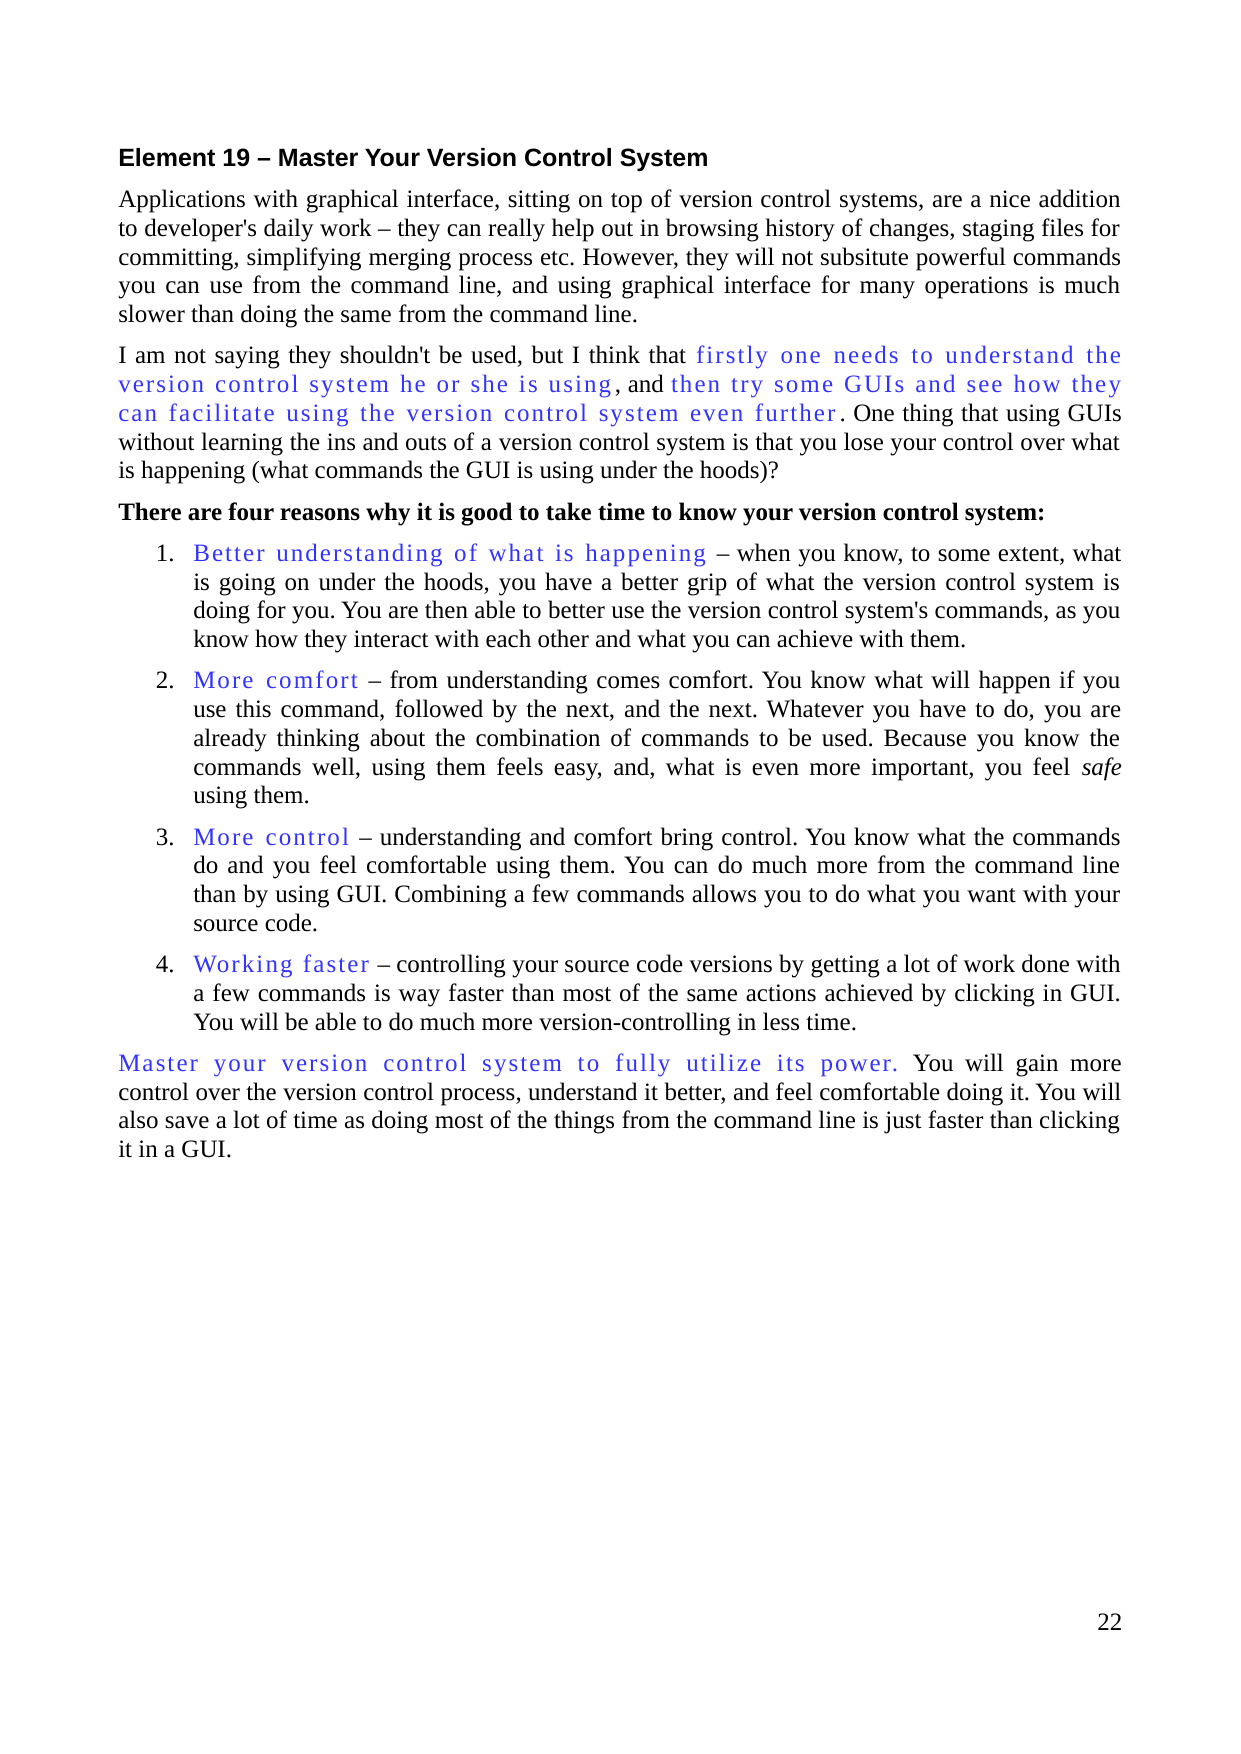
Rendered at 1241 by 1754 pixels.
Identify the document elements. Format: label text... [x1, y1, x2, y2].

list Working faster – controlling your source code versions by getting a lot of work done with a few commands is way faster than most of the same actions achieved by clicking in GUI. You will be able to do much more version-controlling in less time. [156, 949, 1122, 1036]
text I am not saying they shouldn't be used, but I think that firstly one needs to understand the version control system he or she is using, and then try some GUIs and see how they can facilitate using the version control system even further. One thing that using GUIs without learning the ins and outs of a version control system is that you lose your control over what is happening (what commands the GUI is using under the hoods)? [118, 341, 696, 398]
text Master your version control system to fully utilize its power. You will gain more control over the version control process, understand it better, and feel comfortable doing it. You will also save a lot of time as doing most of the things from the command line is just faster than clicking it in a GUI. [118, 1048, 1122, 1163]
text There are four reasons why it is good to take time to know your version control system: [118, 497, 1122, 526]
text Applications with graphical interface, sitting on top of version control systems, are a nice addition to developer's daily work – they can really help out in browsing history of changes, staging files for committing, simplifying merging process etc. However, they will not subsitute powerful commands you can use from the command line, and using graphical interface for many operations is much slower than doing the same from the command line. [118, 184, 1122, 328]
list More comfort – from understanding comes comfort. You know what will happen if you use this command, followed by the next, and the next. Whatever you have to do, you are already thinking about the combination of commands to be used. Because you know the commands well, using them feels easy, and, what is even more important, you feel safe using them. [156, 666, 1122, 809]
subtitle Element 19 – Master Your Version Control System [118, 143, 1122, 172]
list Better understanding of what is happening – when you know, to some extent, what is going on under the hoods, you have a better grip of what the version control system is doing for you. You are then able to better use the version control system's commands, as you know how they interact with each other and what you can achieve with them. [156, 538, 1122, 653]
text I am not saying they shouldn't be used, but I think that firstly one needs to understand the version control system he or she is using, and then try some GUIs and see how they can facilitate using the version control system even further. One thing that using GUIs without learning the ins and outs of a version control system is that you lose your control over what is happening (what commands the GUI is using under the hoods)? [118, 398, 1122, 484]
list More control – understanding and comfort bring control. You know what the commands do and you feel comfortable using them. You can do much more from the command line than by using GUI. Combining a few commands allows you to do what you want with your source code. [156, 822, 1122, 937]
